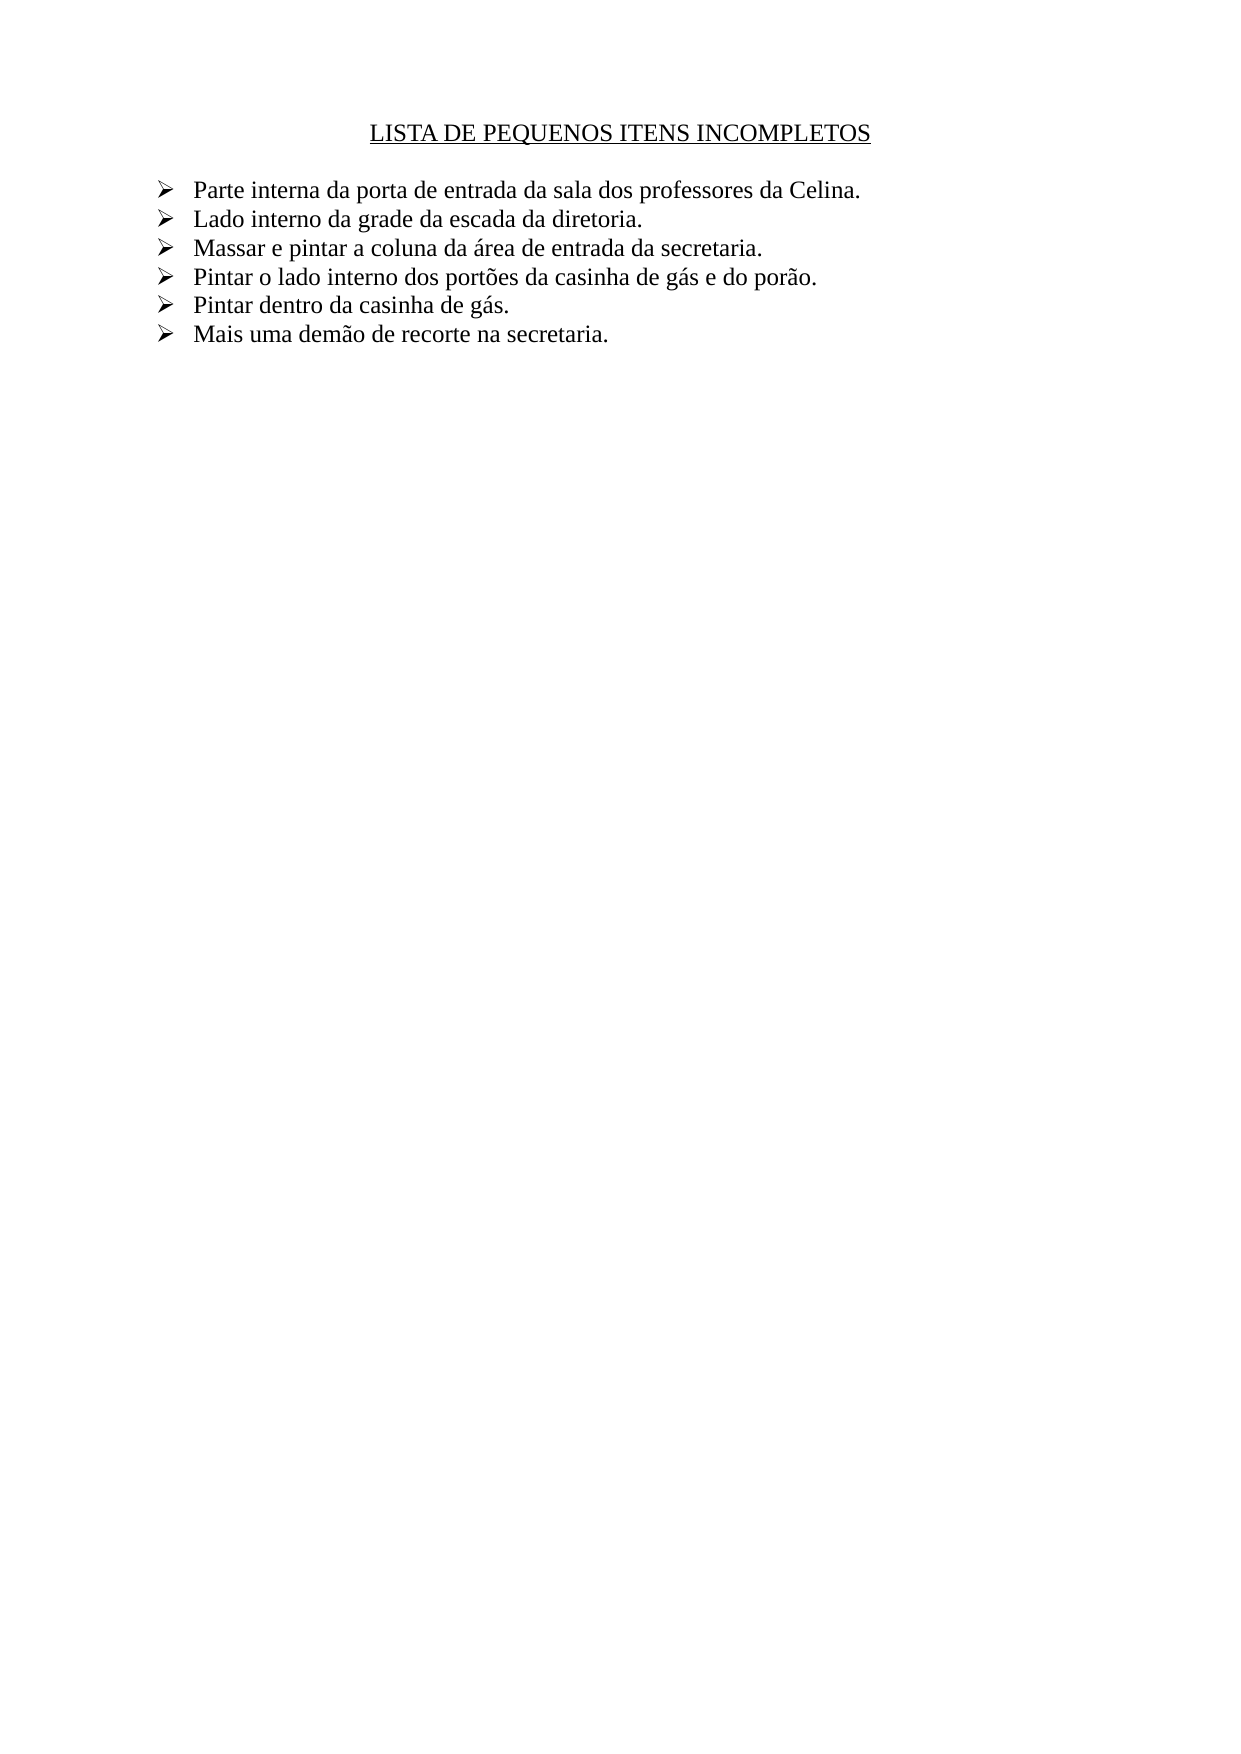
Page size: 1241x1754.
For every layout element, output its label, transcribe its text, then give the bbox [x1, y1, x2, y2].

text LISTA DE PEQUENOS ITENS INCOMPLETOS [118, 118, 1122, 147]
list Pintar dentro da casinha de gás. [156, 291, 1122, 319]
list Mais uma demão de recorte na secretaria. [156, 319, 1122, 348]
list Massar e pintar a coluna da área de entrada da secretaria. [156, 233, 1122, 262]
list Pintar o lado interno dos portões da casinha de gás e do porão. [156, 262, 1122, 291]
list Lado interno da grade da escada da diretoria. [156, 204, 1122, 233]
list Parte interna da porta de entrada da sala dos professores da Celina. [156, 176, 1122, 204]
